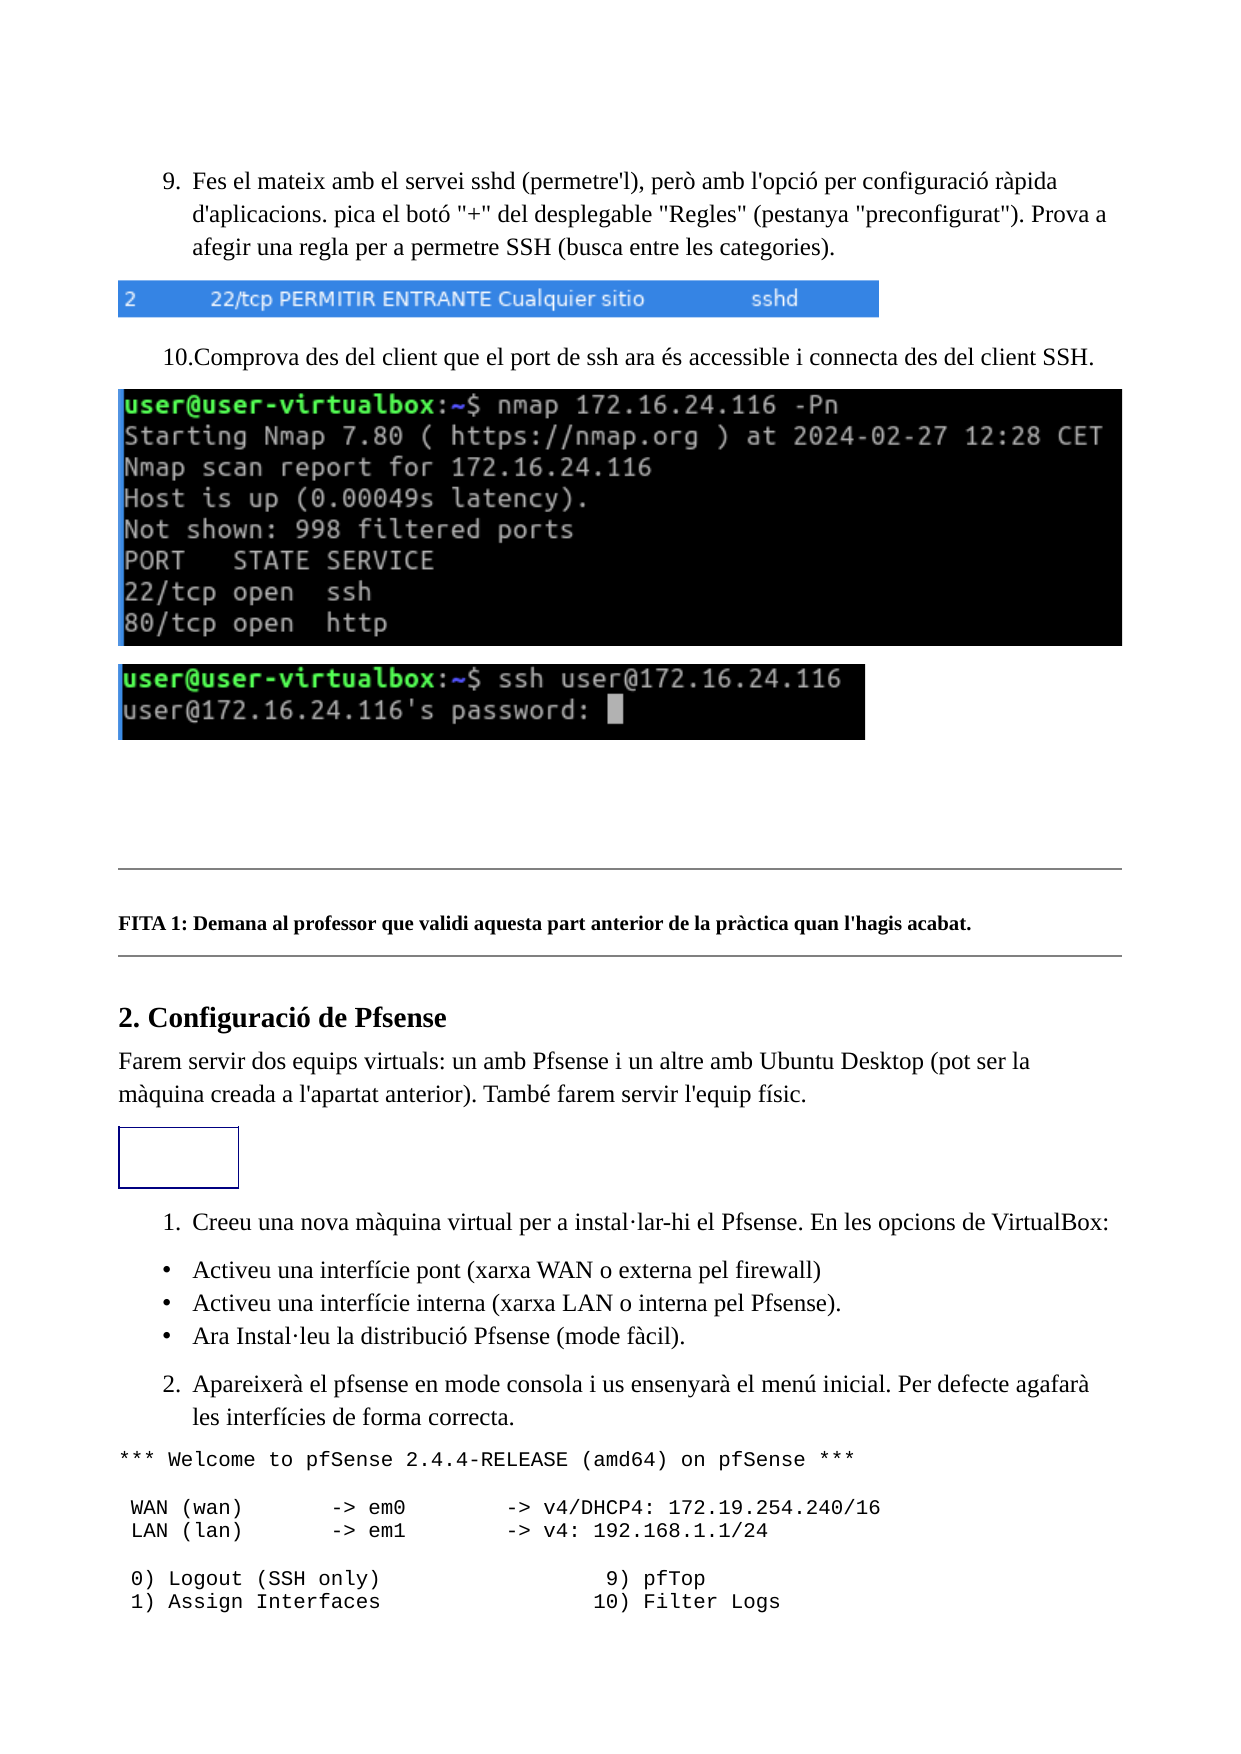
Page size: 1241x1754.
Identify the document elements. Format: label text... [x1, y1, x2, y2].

text 1) Assign Interfaces 10) Filter Logs [118, 1591, 1122, 1615]
list Activeu una interfície pont (xarxa WAN o externa pel firewall) [162, 1255, 1122, 1284]
picture [118, 279, 879, 324]
subtitle 2. Configuració de Pfsense [118, 1000, 1122, 1033]
text LAN (lan) -> em1 -> v4: 192.168.1.1/24 [118, 1520, 1122, 1544]
subtitle FITA 1: Demana al professor que validi aquesta part anterior de la pràctica quan l'hagis acabat. [118, 911, 1122, 935]
picture [118, 389, 1123, 646]
picture [118, 664, 865, 740]
list Activeu una interfície interna (xarxa LAN o interna pel Pfsense). [162, 1288, 1122, 1317]
text *** Welcome to pfSense 2.4.4-RELEASE (amd64) on pfSense *** [118, 1449, 1122, 1473]
list Ara Instal·leu la distribució Pfsense (mode fàcil). [162, 1321, 1122, 1350]
list Fes el mateix amb el servei sshd (permetre'l), però amb l'opció per configuració ràpida d'aplicacions. pica el botó "+" del desplegable "Regles" (pestanya "preconfigurat"). Prova a afegir una regla per a permetre SSH (busca entre les categories). [162, 166, 1122, 261]
list Creeu una nova màquina virtual per a instal·lar-hi el Pfsense. En les opcions de VirtualBox: [162, 1207, 1122, 1236]
list Apareixerà el pfsense en mode consola i us ensenyarà el menú inicial. Per defecte agafarà les interfícies de forma correcta. [162, 1369, 1122, 1431]
text 0) Logout (SSH only) 9) pfTop [118, 1568, 1122, 1591]
list Comprova des del client que el port de ssh ara és accessible i connecta des del client SSH. [162, 342, 1122, 371]
text Farem servir dos equips virtuals: un amb Pfsense i un altre amb Ubuntu Desktop (pot ser la màquina creada a l'apartat anterior). També farem servir l'equip físic. [118, 1046, 1122, 1108]
text WAN (wan) -> em0 -> v4/DHCP4: 172.19.254.240/16 [118, 1497, 1122, 1520]
